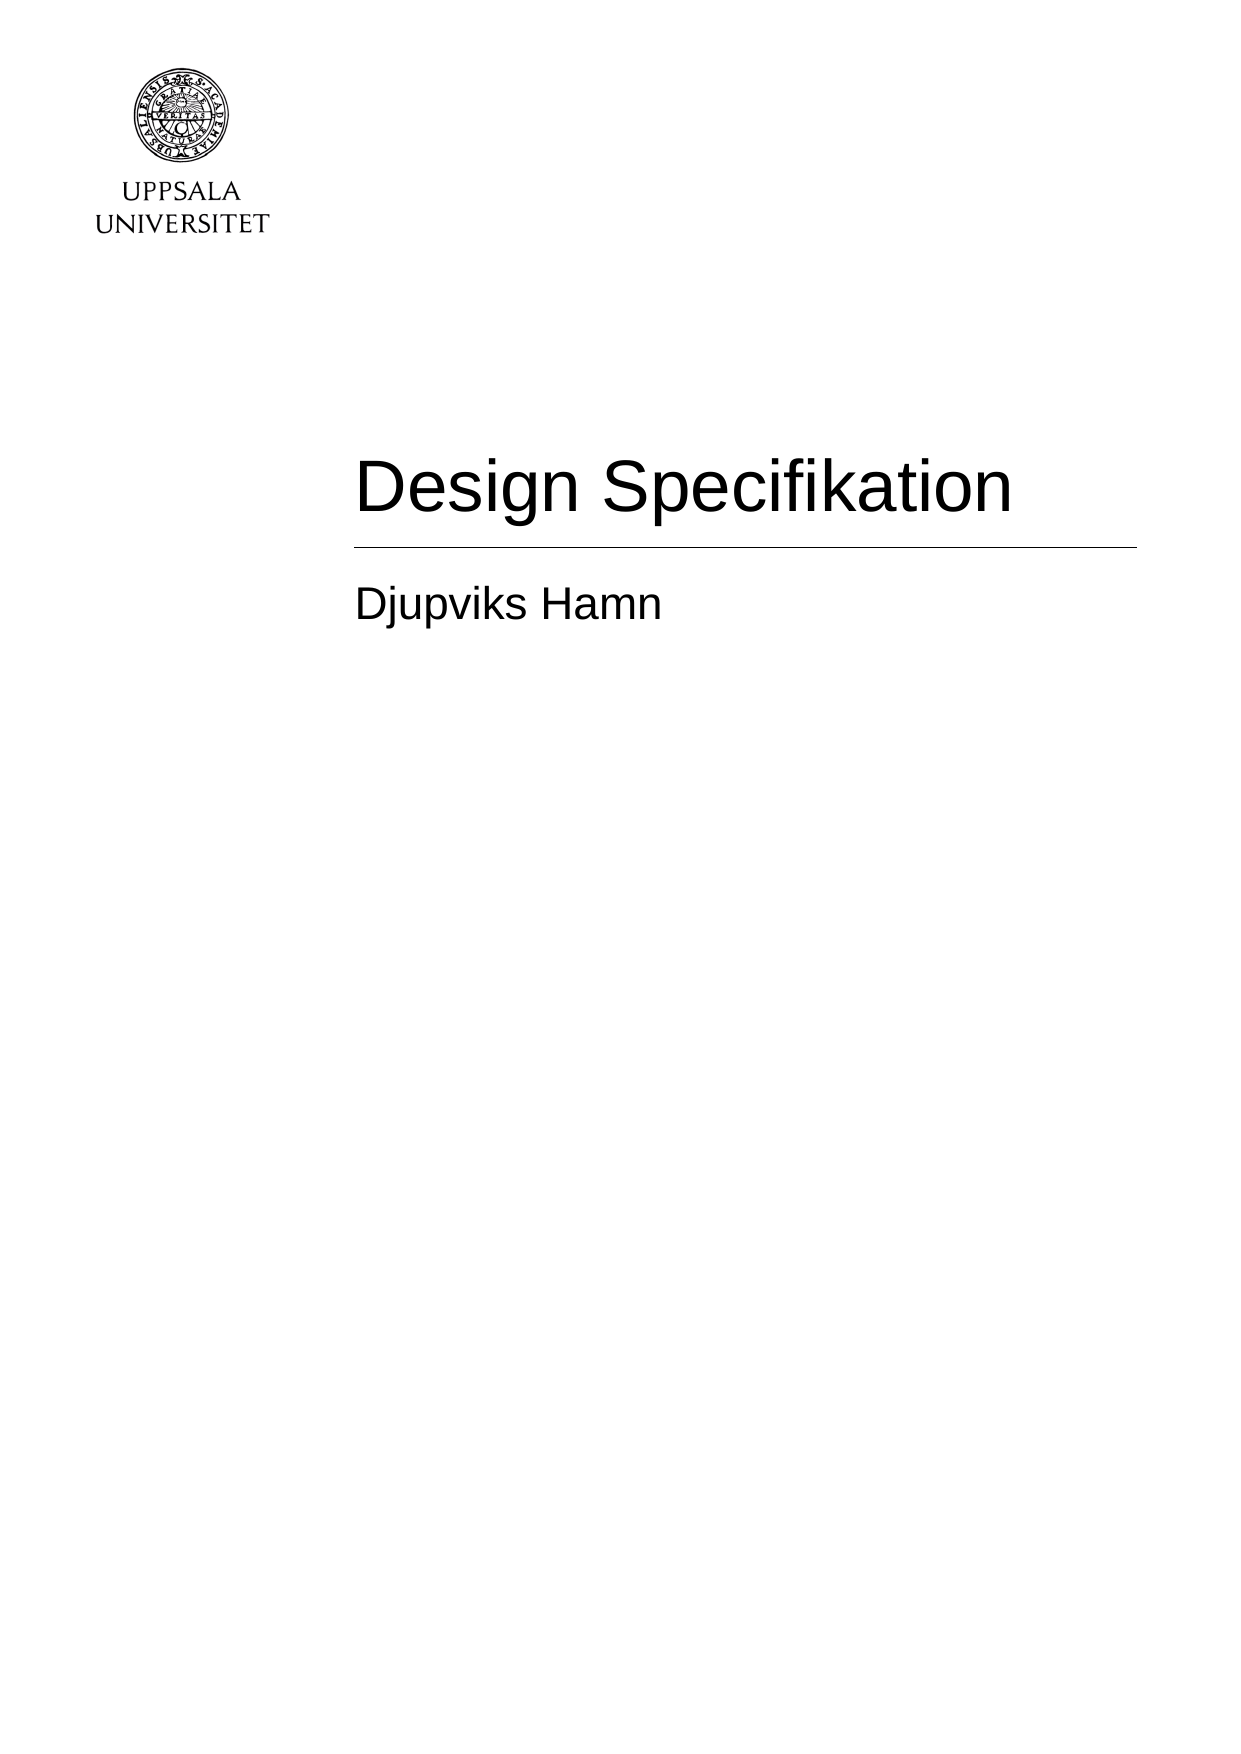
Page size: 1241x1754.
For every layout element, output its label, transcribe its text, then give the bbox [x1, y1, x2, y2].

text Djupviks Hamn [354, 577, 1137, 629]
text OBS! Avsnittsbrytningen får ej skjutas över på nästa sida [354, 1346, 1137, 1374]
picture [58, 31, 307, 279]
text Design Specifikation [354, 442, 1137, 526]
